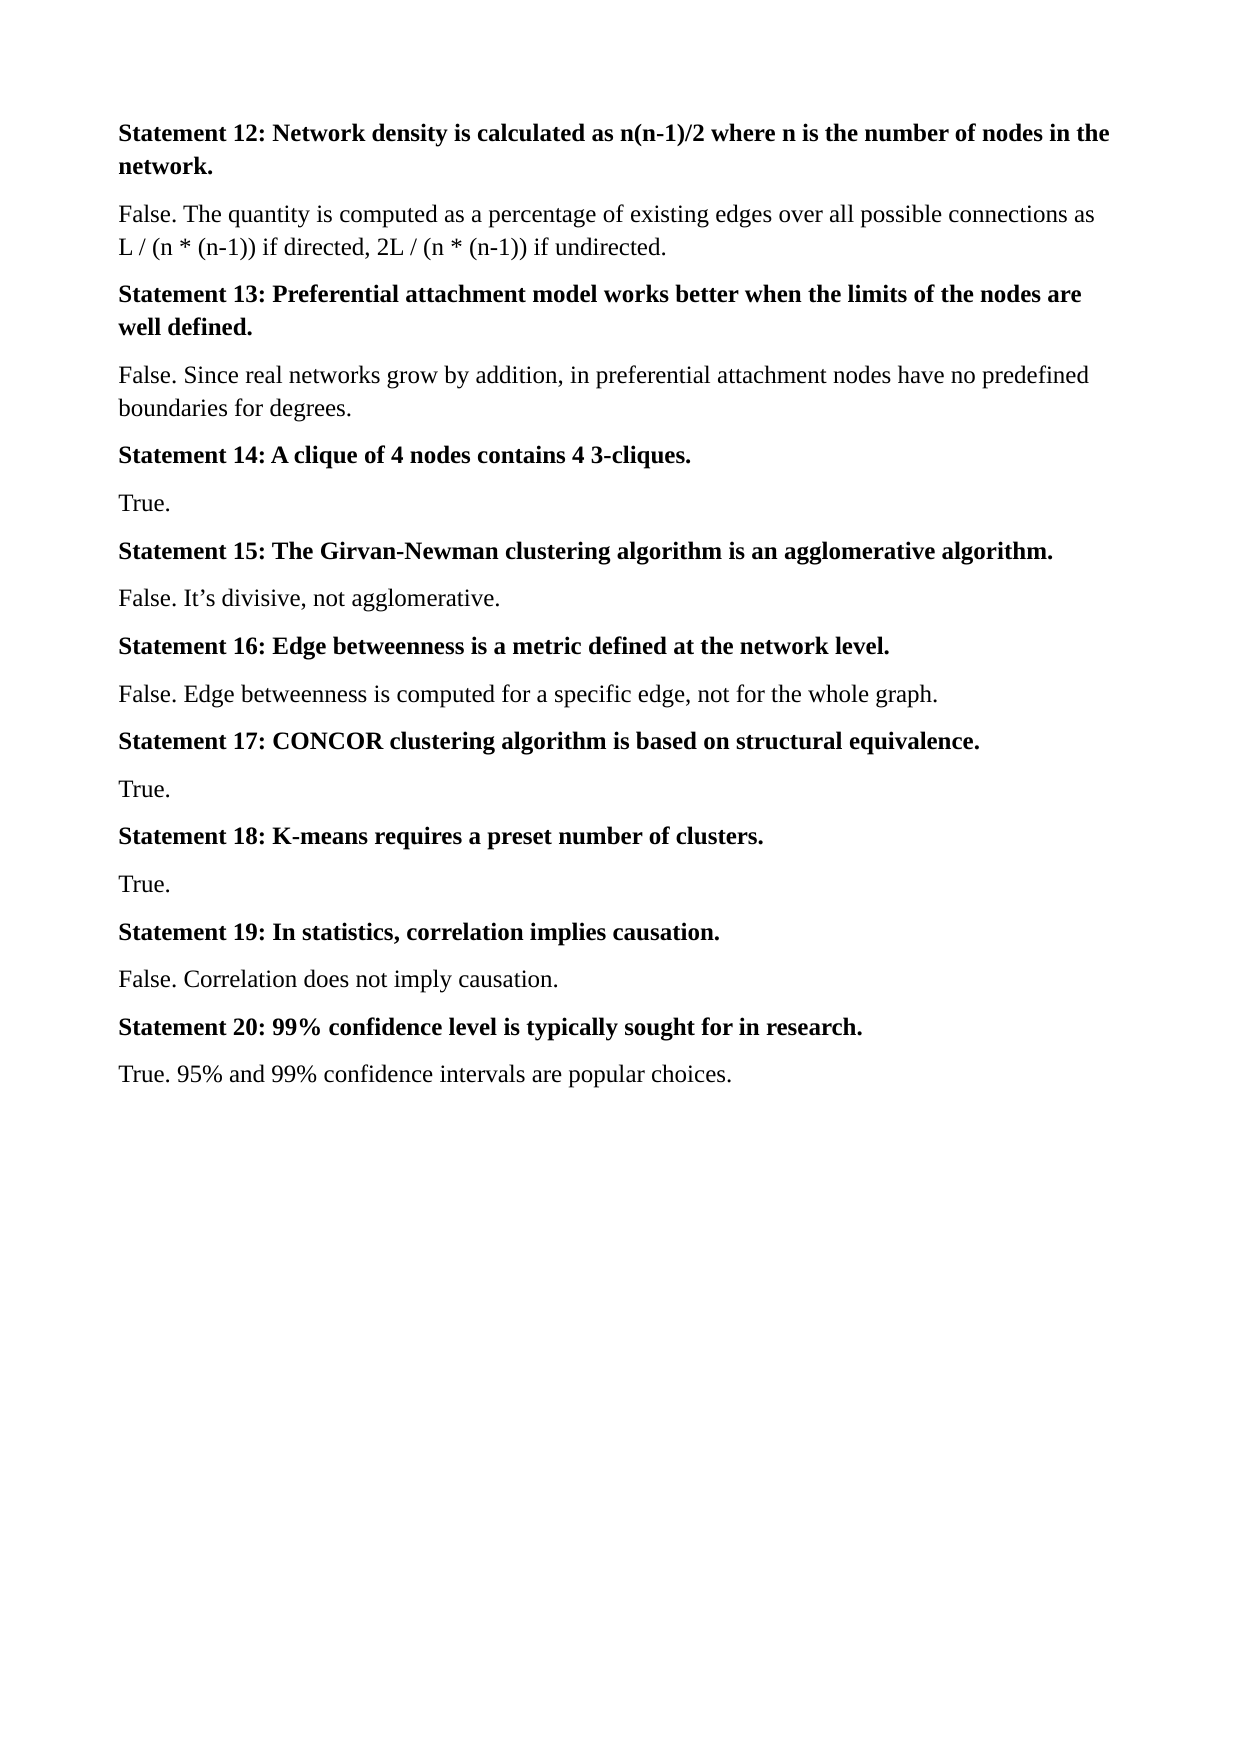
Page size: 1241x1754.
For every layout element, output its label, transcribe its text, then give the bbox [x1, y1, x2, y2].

text Statement 14: A clique of 4 nodes contains 4 3-cliques. [118, 441, 1122, 469]
text Statement 17: CONCOR clustering algorithm is based on structural equivalence. [118, 726, 1122, 755]
text Statement 19: In statistics, correlation implies causation. [118, 917, 1122, 945]
text Statement 20: 99% confidence level is typically sought for in research. [118, 1012, 1122, 1041]
text Statement 12: Network density is calculated as n(n-1)/2 where n is the number of nodes in the network. [118, 118, 1122, 180]
text True. [118, 488, 1122, 517]
text True. [118, 774, 1122, 803]
text False. The quantity is computed as a percentage of existing edges over all possible connections as L / (n * (n-1)) if directed, 2L / (n * (n-1)) if undirected. [118, 199, 1122, 261]
text Statement 16: Edge betweenness is a metric defined at the network level. [118, 631, 1122, 660]
text False. It’s divisive, not agglomerative. [118, 583, 1122, 612]
text Statement 15: The Girvan-Newman clustering algorithm is an agglomerative algorithm. [118, 536, 1122, 564]
text True. [118, 869, 1122, 898]
text Statement 18: K-means requires a preset number of clusters. [118, 821, 1122, 850]
text Statement 13: Preferential attachment model works better when the limits of the nodes are well defined. [118, 279, 1122, 341]
text True. 95% and 99% confidence intervals are popular choices. [118, 1059, 1122, 1088]
text False. Correlation does not imply causation. [118, 964, 1122, 993]
text False. Edge betweenness is computed for a specific edge, not for the whole graph. [118, 679, 1122, 707]
text False. Since real networks grow by addition, in preferential attachment nodes have no predefined boundaries for degrees. [118, 360, 1122, 422]
